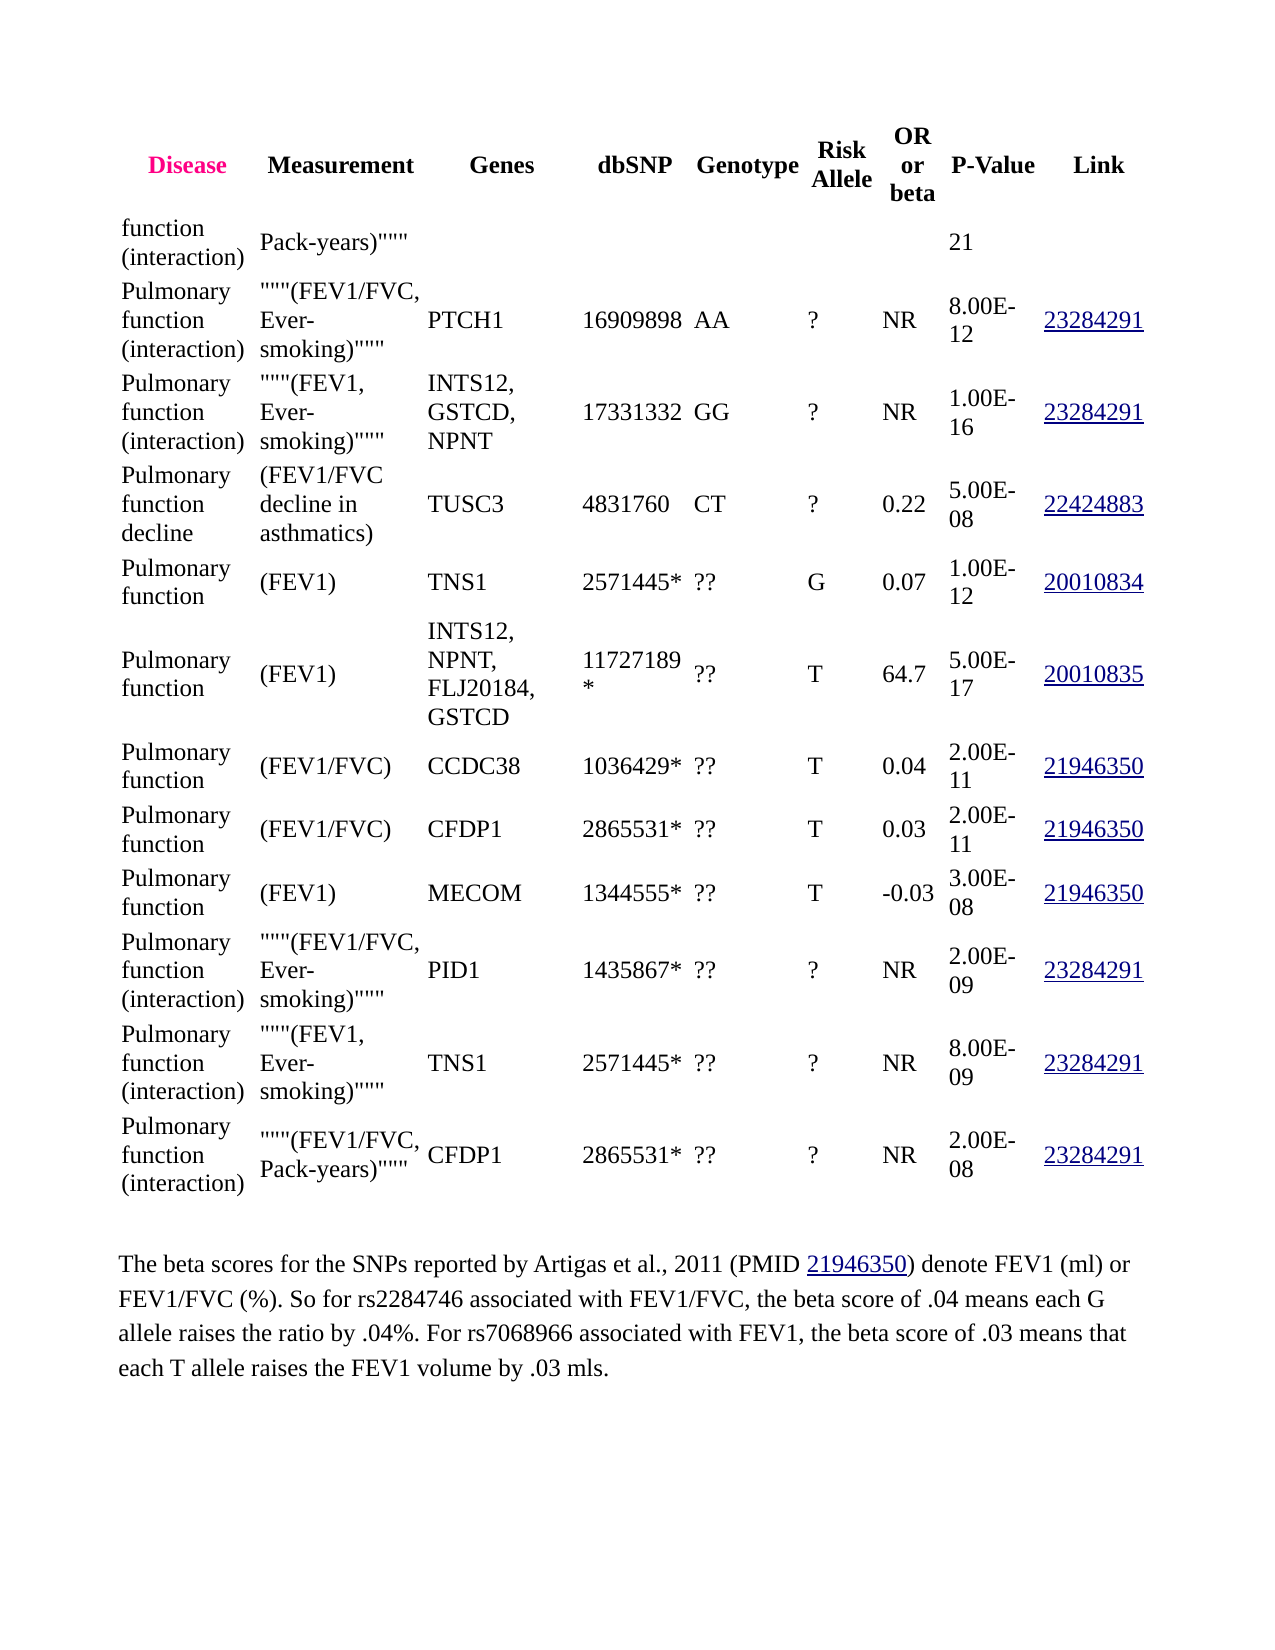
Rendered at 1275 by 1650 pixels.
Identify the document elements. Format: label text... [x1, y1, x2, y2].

table_cell Pulmonary function (interaction) [118, 1108, 257, 1200]
table_cell 1344555* [579, 861, 691, 924]
table_cell 1435867* [579, 924, 691, 1016]
table_cell 8.00E-09 [946, 1016, 1041, 1108]
table_cell T [805, 613, 879, 734]
table_cell ? [805, 458, 879, 550]
table_cell TUSC3 [425, 458, 579, 550]
table_cell 1.00E-16 [946, 366, 1041, 458]
table_cell Pack-years)""" [257, 210, 424, 273]
table_cell 2.00E-08 [946, 1108, 1041, 1200]
table_cell -0.03 [879, 861, 946, 924]
table_cell ?? [691, 797, 804, 861]
table_cell ? [805, 274, 879, 366]
table_cell 0.22 [879, 458, 946, 550]
table_cell 23284291 [1041, 274, 1157, 366]
table_cell 23284291 [1041, 366, 1157, 458]
table_cell ?? [691, 550, 804, 613]
table_cell Pulmonary function decline [118, 458, 257, 550]
table_cell 11727189* [579, 613, 691, 734]
table_cell 21946350 [1041, 797, 1157, 861]
table_header Measurement [257, 118, 424, 210]
table_cell 2865531* [579, 797, 691, 861]
table_cell Pulmonary function (interaction) [118, 924, 257, 1016]
table_cell (FEV1/FVC) [257, 734, 424, 797]
table_cell """(FEV1/FVC, Ever-smoking)""" [257, 924, 424, 1016]
table_cell Pulmonary function [118, 734, 257, 797]
table_cell 8.00E-12 [946, 274, 1041, 366]
table_cell ?? [691, 924, 804, 1016]
table_cell NR [879, 1016, 946, 1108]
table_cell 64.7 [879, 613, 946, 734]
table_cell ? [805, 366, 879, 458]
table_cell 20010834 [1041, 550, 1157, 613]
table_cell T [805, 861, 879, 924]
table_cell T [805, 797, 879, 861]
table_cell ?? [691, 734, 804, 797]
table_cell """(FEV1, Ever-smoking)""" [257, 366, 424, 458]
table_cell 2865531* [579, 1108, 691, 1200]
table_cell INTS12, NPNT, FLJ20184, GSTCD [425, 613, 579, 734]
table_cell NR [879, 1108, 946, 1200]
table_cell 5.00E-17 [946, 613, 1041, 734]
table_cell TNS1 [425, 1016, 579, 1108]
table_cell Pulmonary function (interaction) [118, 366, 257, 458]
table_cell 20010835 [1041, 613, 1157, 734]
table_cell [805, 210, 879, 273]
table_cell 17331332 [579, 366, 691, 458]
table_cell AA [691, 274, 804, 366]
table_cell Pulmonary function (interaction) [118, 274, 257, 366]
table_cell 1036429* [579, 734, 691, 797]
table_cell CT [691, 458, 804, 550]
table_cell 23284291 [1041, 924, 1157, 1016]
table_cell 21 [946, 210, 1041, 273]
table_cell (FEV1/FVC decline in asthmatics) [257, 458, 424, 550]
table_cell """(FEV1/FVC, Pack-years)""" [257, 1108, 424, 1200]
table_cell 23284291 [1041, 1016, 1157, 1108]
table_cell 0.04 [879, 734, 946, 797]
table_cell TNS1 [425, 550, 579, 613]
table_cell 5.00E-08 [946, 458, 1041, 550]
table_header dbSNP [579, 118, 691, 210]
table_cell [691, 210, 804, 273]
table_header OR or beta [879, 118, 946, 210]
table_cell function (interaction) [118, 210, 257, 273]
table_cell 4831760 [579, 458, 691, 550]
table_cell ? [805, 924, 879, 1016]
table_cell 0.07 [879, 550, 946, 613]
table_cell ?? [691, 1108, 804, 1200]
table_cell (FEV1) [257, 550, 424, 613]
table_cell CFDP1 [425, 1108, 579, 1200]
table_cell [579, 210, 691, 273]
table_cell INTS12, GSTCD, NPNT [425, 366, 579, 458]
table_cell 2.00E-09 [946, 924, 1041, 1016]
table_cell T [805, 734, 879, 797]
table_cell 1.00E-12 [946, 550, 1041, 613]
table_cell G [805, 550, 879, 613]
table_cell 2.00E-11 [946, 797, 1041, 861]
table_cell 16909898 [579, 274, 691, 366]
table_cell [879, 210, 946, 273]
table_header Disease [118, 118, 257, 210]
table_cell Pulmonary function [118, 613, 257, 734]
table_cell 21946350 [1041, 734, 1157, 797]
table_cell CFDP1 [425, 797, 579, 861]
table_cell 22424883 [1041, 458, 1157, 550]
table_cell [425, 210, 579, 273]
table_cell (FEV1) [257, 613, 424, 734]
table_cell PID1 [425, 924, 579, 1016]
table_cell ?? [691, 861, 804, 924]
table_cell Pulmonary function [118, 550, 257, 613]
table_cell 2571445* [579, 550, 691, 613]
table_cell NR [879, 924, 946, 1016]
table_cell NR [879, 274, 946, 366]
table_cell 3.00E-08 [946, 861, 1041, 924]
table_header Genotype [691, 118, 804, 210]
table_cell GG [691, 366, 804, 458]
table_cell Pulmonary function [118, 861, 257, 924]
table_header Link [1041, 118, 1157, 210]
table_cell MECOM [425, 861, 579, 924]
table_cell 2.00E-11 [946, 734, 1041, 797]
table_cell [1041, 210, 1157, 273]
table_cell ? [805, 1108, 879, 1200]
table_cell PTCH1 [425, 274, 579, 366]
table_cell (FEV1) [257, 861, 424, 924]
text The beta scores for the SNPs reported by Artigas et al., 2011 (PMID 21946350) denote FEV1 (ml) or FEV1/FVC (%). So for rs2284746 associated with FEV1/FVC, the beta score of .04 means each G allele raises the ratio by .04%. For rs7068966 associated with FEV1, the beta score of .03 means that each T allele raises the FEV1 volume by .03 mls. [118, 1249, 1157, 1381]
table_cell 2571445* [579, 1016, 691, 1108]
table_cell ?? [691, 1016, 804, 1108]
table_cell 0.03 [879, 797, 946, 861]
table_cell 21946350 [1041, 861, 1157, 924]
table_header Genes [425, 118, 579, 210]
table_cell 23284291 [1041, 1108, 1157, 1200]
table_header P-Value [946, 118, 1041, 210]
table_cell Pulmonary function [118, 797, 257, 861]
table_cell ? [805, 1016, 879, 1108]
table_cell """(FEV1, Ever-smoking)""" [257, 1016, 424, 1108]
table_cell (FEV1/FVC) [257, 797, 424, 861]
table_cell ?? [691, 613, 804, 734]
table_cell NR [879, 366, 946, 458]
table_cell """(FEV1/FVC, Ever-smoking)""" [257, 274, 424, 366]
table_cell CCDC38 [425, 734, 579, 797]
table_cell Pulmonary function (interaction) [118, 1016, 257, 1108]
table_header Risk Allele [805, 118, 879, 210]
